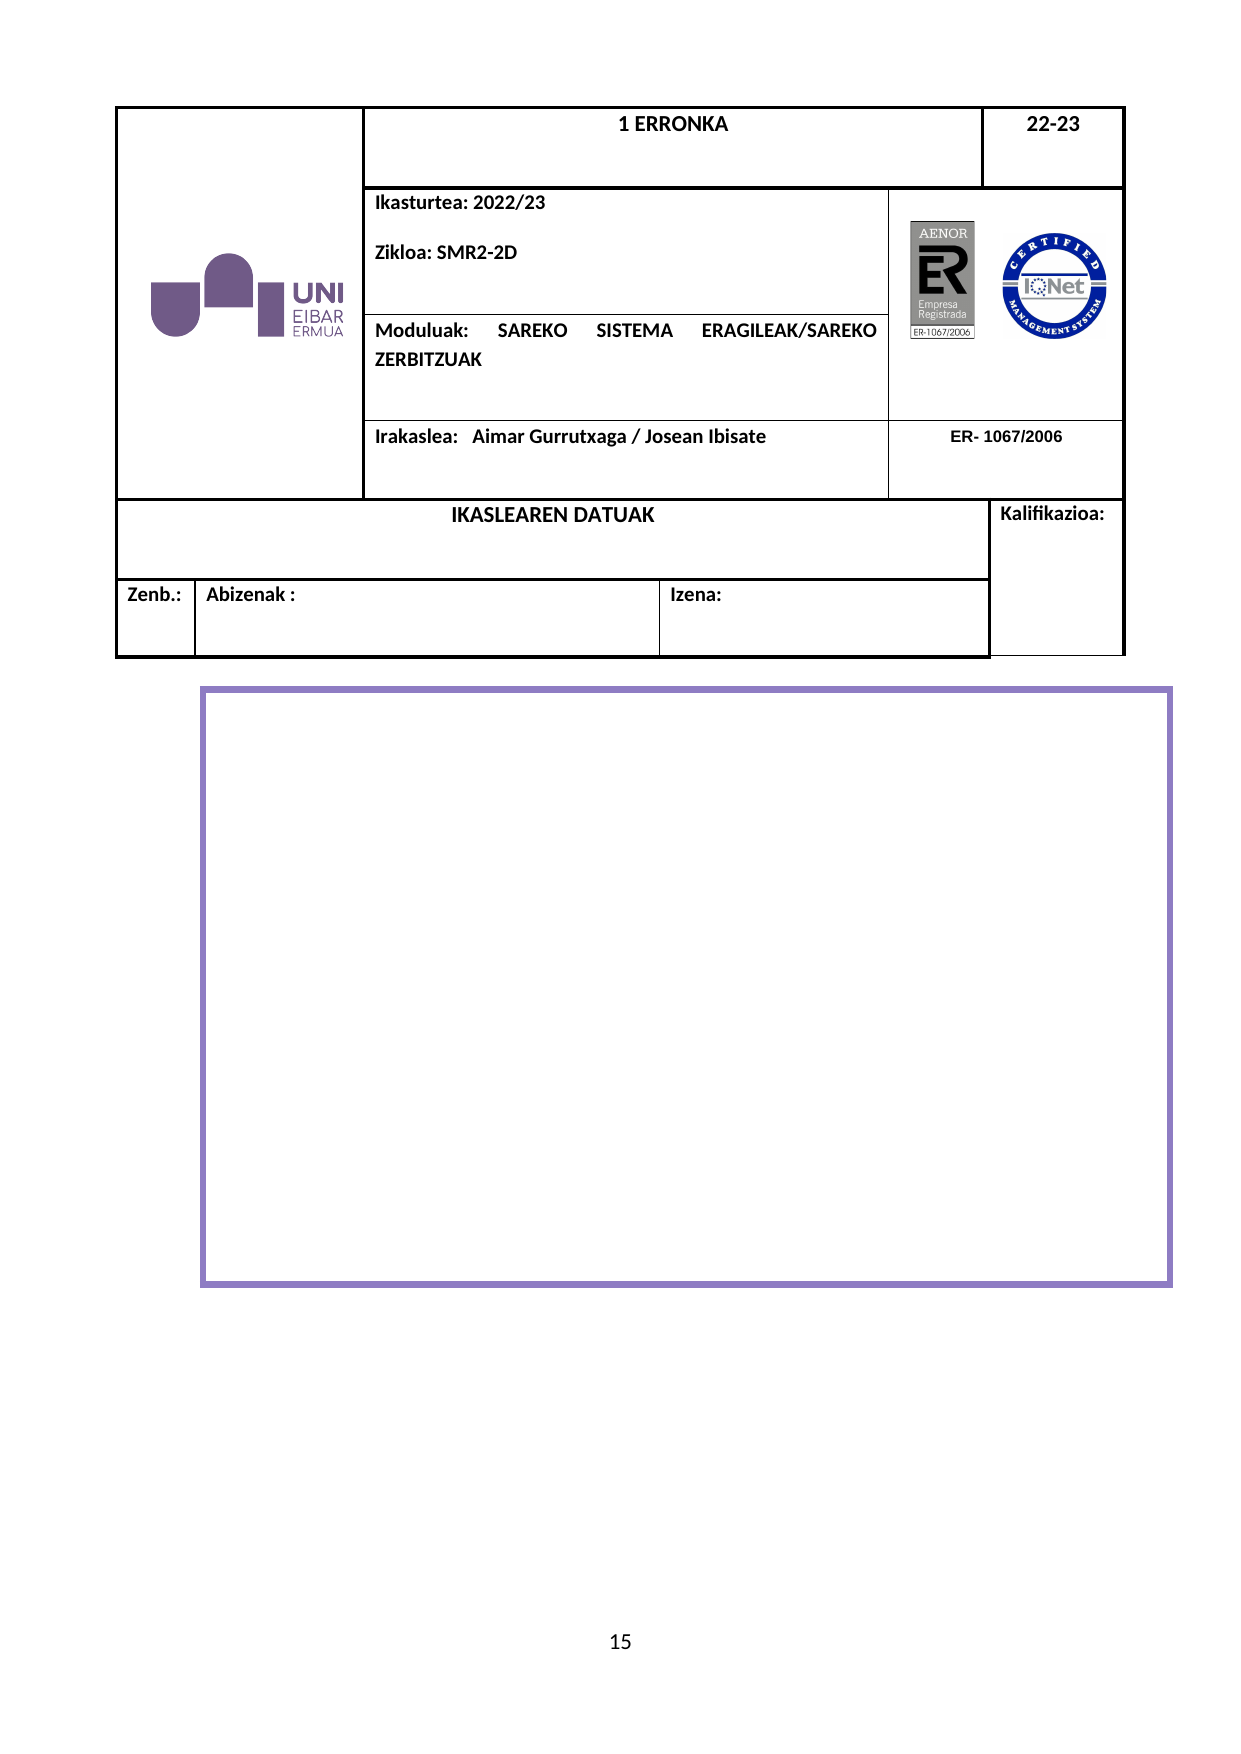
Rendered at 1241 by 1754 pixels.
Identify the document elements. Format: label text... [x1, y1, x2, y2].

table_cell [206, 693, 1167, 1281]
picture [1002, 233, 1107, 339]
table_header 4. Enpresan lanpostu berriak sortu dira. Lanpostu berriak kontuan hartuta, adierazi zein erabiltzaile eta talde beharko liratekeen. (2puntu) (SSE). (4 erabiltzaile+2 talde(0,75) eta gehitu(0,5). Justifikatu (0,75) Enpresa 6:00etatik 22: 00etara dago zabalik, astelehenetik ostiralera. Harrerarako jendea kontratatzea erabaki da. Azkenaldian izandako material-lapurretak direla eta, segurtasun-zaintzaile bat kontratatzea erabaki da asteguneko gauetarako (ordutegia: itxita dagoenetik ireki arte) eta beste bat larunbaterako edo iganderako. Adierazi zenbat erabiltzaile sortu beharko diren, adierazi izenak, zein taldetan sartuko diren eta justifika ezazu. Taldea 1: Harrera bulegoa ( Mikel Carmona 7 [mcarmona7@kultu112.eus] , Ane Moreno 7 [amoreno7@kultu112.eus] ) Taldea 2: Segurtasun serbitzua ( Maite Figueroa 8 [mfigueroa8@kultu112.eus] , Amador Rivas 8 [Arivas8@kultu112.eus] ) Izen politika: Izenaren lehen letra + abizena + lanpostuko zenbakia Lanpostu mota bakoitza bere zenbakia du, kasu honetan harrerakoek 7 zenbakia du eta segurtasunekoek 8 5. Sortu aurreko ariketan KULTU Kudeaketa Unitatean adierazi dituzun erabiltzaileak eta taldeak (sartu erabiltzaileak). Segurtasun-zaintzaileetako bat 22:00etatik 6:00etara baino ezin izango da konektatu astelehenetik ostiralera, eta bestea larunbat eta igandeetan bakarrik, 24 orduak. Egin eta jarri itzazu sortutako erabiltzaile eta taldeen pantaila-argazkiak. (1puntu) (SSE)(Erabiltzaileak eta taldeak sortu Kudeaketa Unitatean 0,5 puntu, erabiltzaileak taldeetan sartu 0,5 puntu) [189, 686, 1207, 1499]
picture [127, 246, 364, 346]
picture [910, 221, 975, 339]
